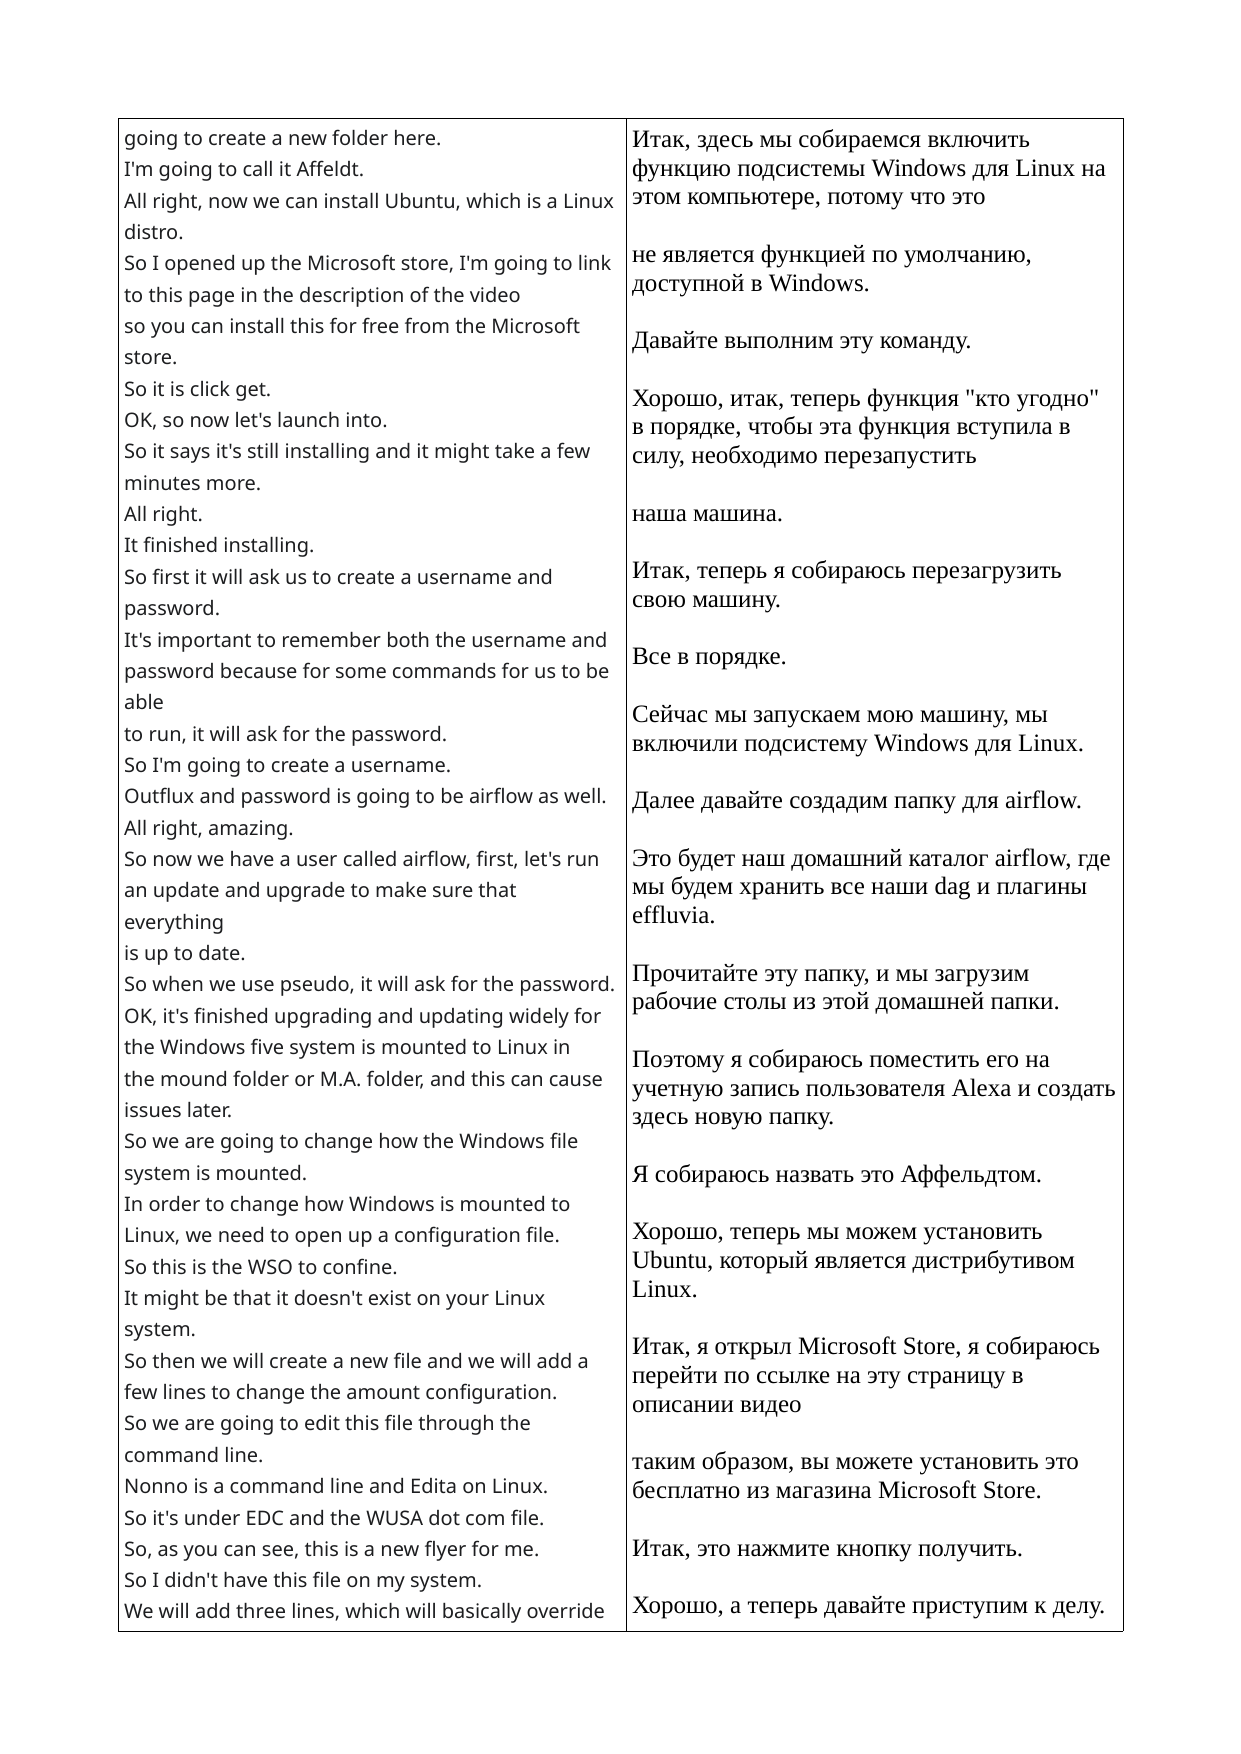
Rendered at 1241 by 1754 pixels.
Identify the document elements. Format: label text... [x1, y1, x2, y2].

table_cell Итак, здесь мы собираемся включить функцию подсистемы Windows для Linux на этом компьютере, потому что это не является функцией по умолчанию, доступной в Windows. Давайте выполним эту команду. Хорошо, итак, теперь функция "кто угодно" в порядке, чтобы эта функция вступила в силу, необходимо перезапустить наша машина. Итак, теперь я собираюсь перезагрузить свою машину. Все в порядке. Сейчас мы запускаем мою машину, мы включили подсистему Windows для Linux. Далее давайте создадим папку для airflow. Это будет наш домашний каталог airflow, где мы будем хранить все наши dag и плагины effluvia. Прочитайте эту папку, и мы загрузим рабочие столы из этой домашней папки. Поэтому я собираюсь поместить его на учетную запись пользователя Alexa и создать здесь новую папку. Я собираюсь назвать это Аффельдтом. Хорошо, теперь мы можем установить Ubuntu, который является дистрибутивом Linux. Итак, я открыл Microsoft Store, я собираюсь перейти по ссылке на эту страницу в описании видео таким образом, вы можете установить это бесплатно из магазина Microsoft Store. Итак, это нажмите кнопку получить. Хорошо, а теперь давайте приступим к делу. [627, 119, 1123, 1631]
table_cell going to create a new folder here. I'm going to call it Affeldt. All right, now we can install Ubuntu, which is a Linux distro. So I opened up the Microsoft store, I'm going to link to this page in the description of the video so you can install this for free from the Microsoft store. So it is click get. OK, so now let's launch into. So it says it's still installing and it might take a few minutes more. All right. It finished installing. So first it will ask us to create a username and password. It's important to remember both the username and password because for some commands for us to be able to run, it will ask for the password. So I'm going to create a username. Outflux and password is going to be airflow as well. All right, amazing. So now we have a user called airflow, first, let's run an update and upgrade to make sure that everything is up to date. So when we use pseudo, it will ask for the password. OK, it's finished upgrading and updating widely for the Windows five system is mounted to Linux in the mound folder or M.A. folder, and this can cause issues later. So we are going to change how the Windows file system is mounted. In order to change how Windows is mounted to Linux, we need to open up a configuration file. So this is the WSO to confine. It might be that it doesn't exist on your Linux system. So then we will create a new file and we will add a few lines to change the amount configuration. So we are going to edit this file through the command line. Nonno is a command line and Edita on Linux. So it's under EDC and the WUSA dot com file. So, as you can see, this is a new flyer for me. So I didn't have this file on my system. We will add three lines, which will basically override [119, 119, 626, 1631]
